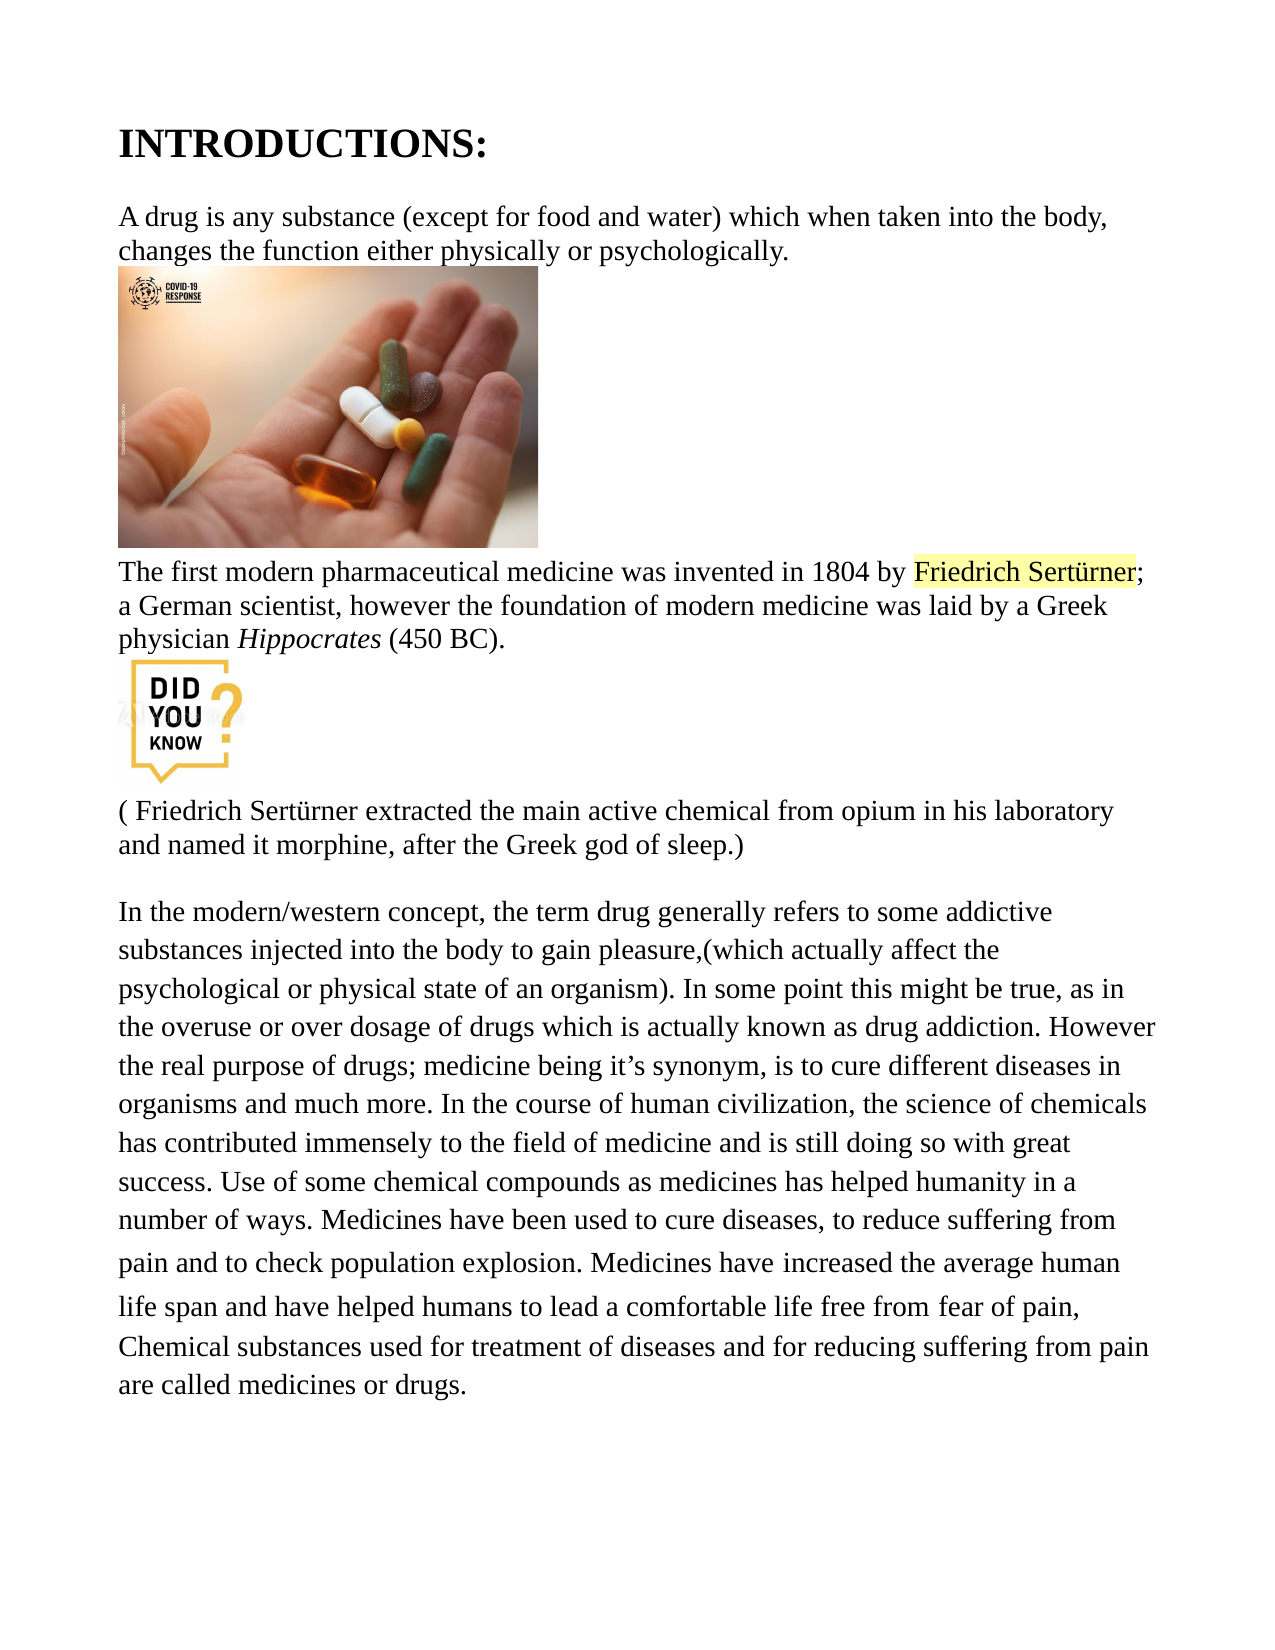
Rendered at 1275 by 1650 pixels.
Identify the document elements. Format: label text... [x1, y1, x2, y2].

text In the modern/western concept, the term drug generally refers to some addictive substances injected into the body to gain pleasure,(which actually affect the psychological or physical state of an organism). In some point this might be true, as in the overuse or over dosage of drugs which is actually known as drug addiction. However the real purpose of drugs; medicine being it’s synonym, is to cure different diseases in organisms and much more. In the course of human civilization, the science of chemicals has contributed immensely to the field of medicine and is still doing so with great success. Use of some chemical compounds as medicines has helped humanity in a number of ways. Medicines have been used to cure diseases, to reduce suffering from pain and to check population explosion. Medicines have increased the average human life span and have helped humans to lead a comfortable life free from fear of pain, Chemical substances used for treatment of diseases and for reducing suffering from pain are called medicines or drugs. [118, 894, 1157, 1401]
picture [118, 654, 246, 786]
text A drug is any substance (except for food and water) which when taken into the body, changes the function either physically or psychologically. [118, 199, 1157, 267]
text INTRODUCTIONS: [118, 118, 1157, 166]
text The first modern pharmaceutical medicine was invented in 1804 by Friedrich Sertürner; a German scientist, however the foundation of modern medicine was laid by a Greek physician Hippocrates (450 BC). [118, 554, 1157, 655]
text ( Friedrich Sertürner extracted the main active chemical from opium in his laboratory and named it morphine, after the Greek god of sleep.) [118, 793, 1157, 860]
picture [118, 266, 539, 548]
